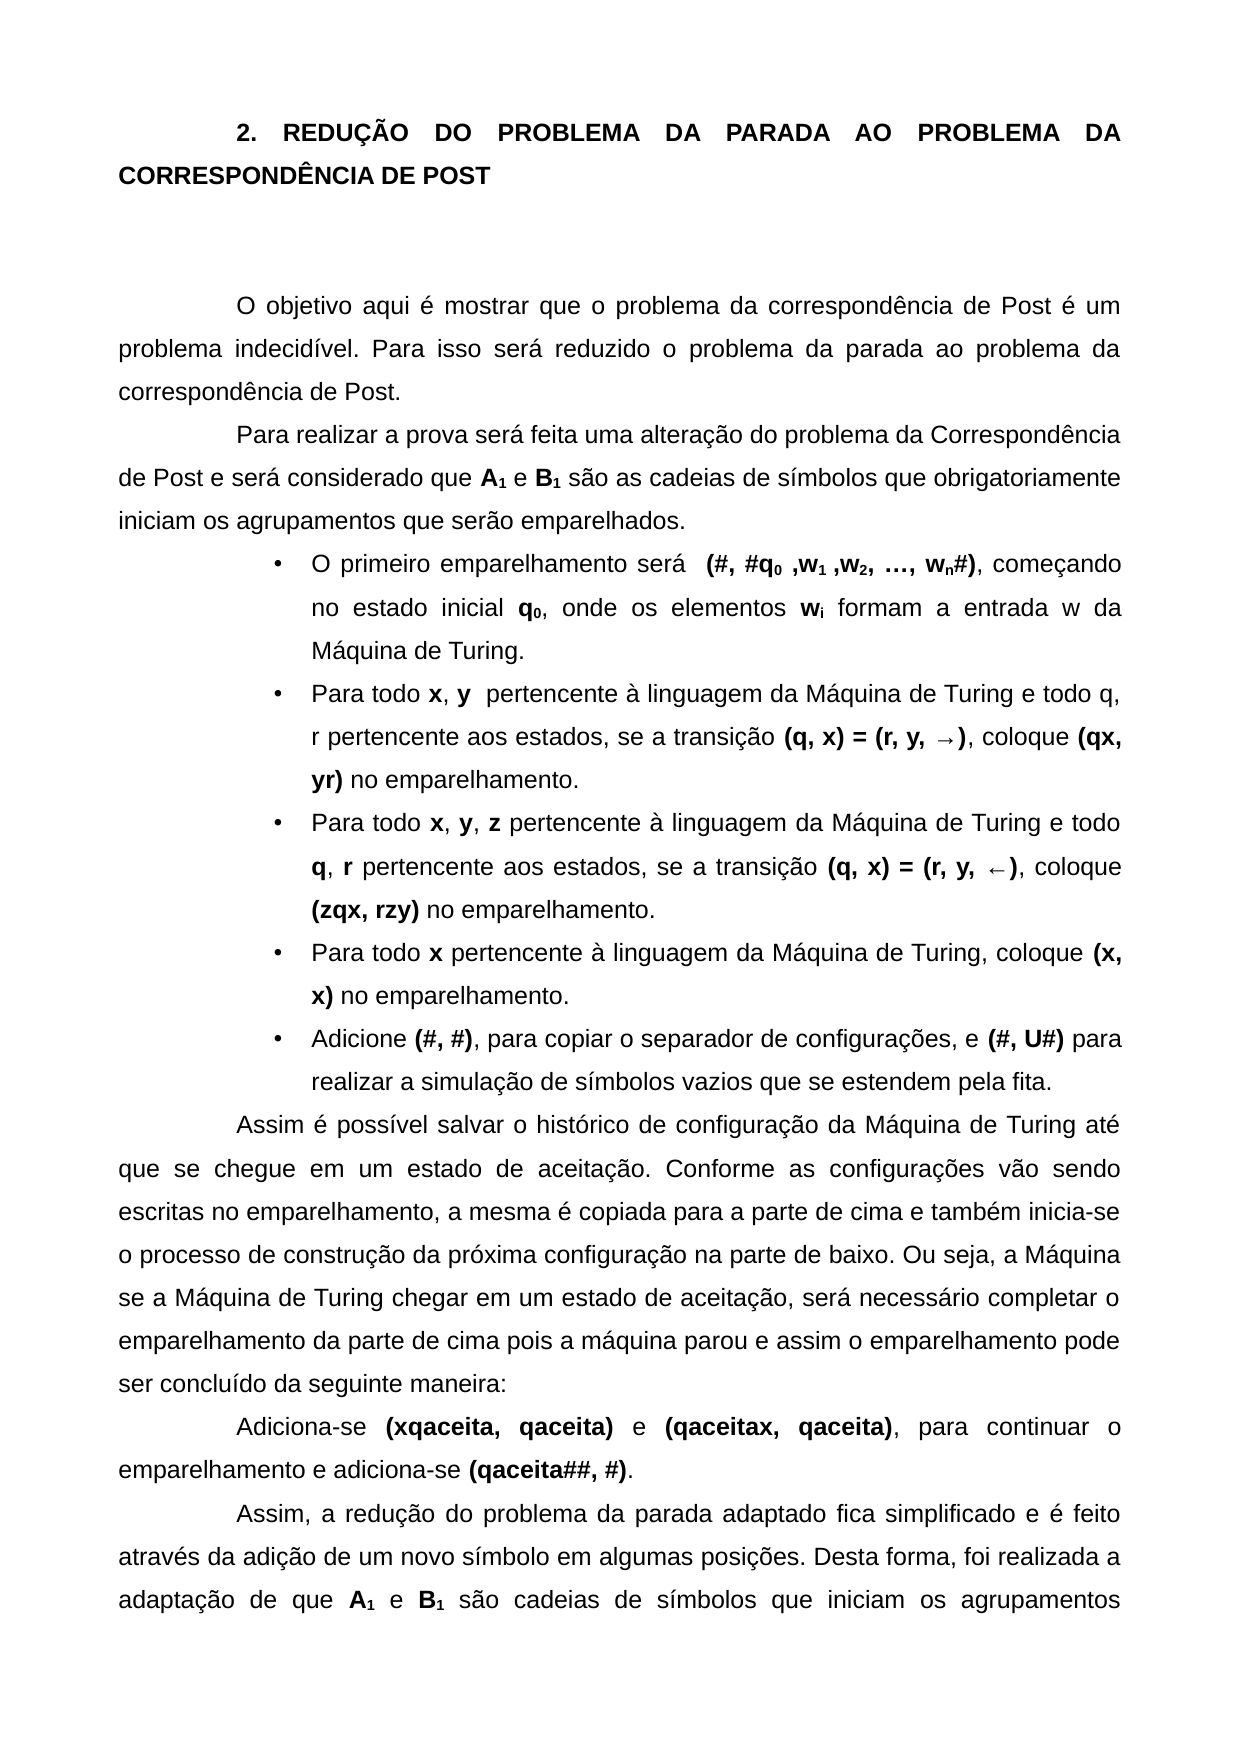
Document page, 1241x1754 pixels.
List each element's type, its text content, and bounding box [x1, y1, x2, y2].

text 2. REDUÇÃO DO PROBLEMA DA PARADA AO PROBLEMA DA CORRESPONDÊNCIA DE POST [118, 118, 1122, 190]
text Assim, a redução do problema da parada adaptado fica simplificado e é feito através da adição de um novo símbolo em algumas posições. Desta forma, foi realizada a adaptação de que A1 e B1 são cadeias de símbolos que iniciam os agrupamentos [118, 1499, 1122, 1614]
list Para todo x, y, z pertencente à linguagem da Máquina de Turing e todo q, r pertencente aos estados, se a transição (q, x) = (r, y, ←), coloque (zqx, rzy) no emparelhamento. [274, 808, 1122, 923]
list O primeiro emparelhamento será (#, #q0 ,w1 ,w2, …, wn#), começando no estado inicial q0, onde os elementos wi formam a entrada w da Máquina de Turing. [274, 549, 1122, 664]
list Para todo x pertencente à linguagem da Máquina de Turing, coloque (x, x) no emparelhamento. [274, 938, 1122, 1010]
text Para realizar a prova será feita uma alteração do problema da Correspondência de Post e será considerado que A1 e B1 são as cadeias de símbolos que obrigatoriamente iniciam os agrupamentos que serão emparelhados. [118, 420, 1122, 535]
text O objetivo aqui é mostrar que o problema da correspondência de Post é um problema indecidível. Para isso será reduzido o problema da parada ao problema da correspondência de Post. [118, 291, 1122, 406]
list Para todo x, y pertencente à linguagem da Máquina de Turing e todo q, r pertencente aos estados, se a transição (q, x) = (r, y, →), coloque (qx, yr) no emparelhamento. [274, 679, 1122, 794]
text Assim é possível salvar o histórico de configuração da Máquina de Turing até que se chegue em um estado de aceitação. Conforme as configurações vão sendo escritas no emparelhamento, a mesma é copiada para a parte de cima e também inicia-se o processo de construção da próxima configuração na parte de baixo. Ou seja, a Máquina se a Máquina de Turing chegar em um estado de aceitação, será necessário completar o emparelhamento da parte de cima pois a máquina parou e assim o emparelhamento pode ser concluído da seguinte maneira: [118, 1111, 1122, 1398]
list Adicione (#, #), para copiar o separador de configurações, e (#, U#) para realizar a simulação de símbolos vazios que se estendem pela fita. [274, 1024, 1122, 1096]
text Adiciona-se (xqaceita, qaceita) e (qaceitax, qaceita), para continuar o emparelhamento e adiciona-se (qaceita##, #). [118, 1412, 1122, 1484]
